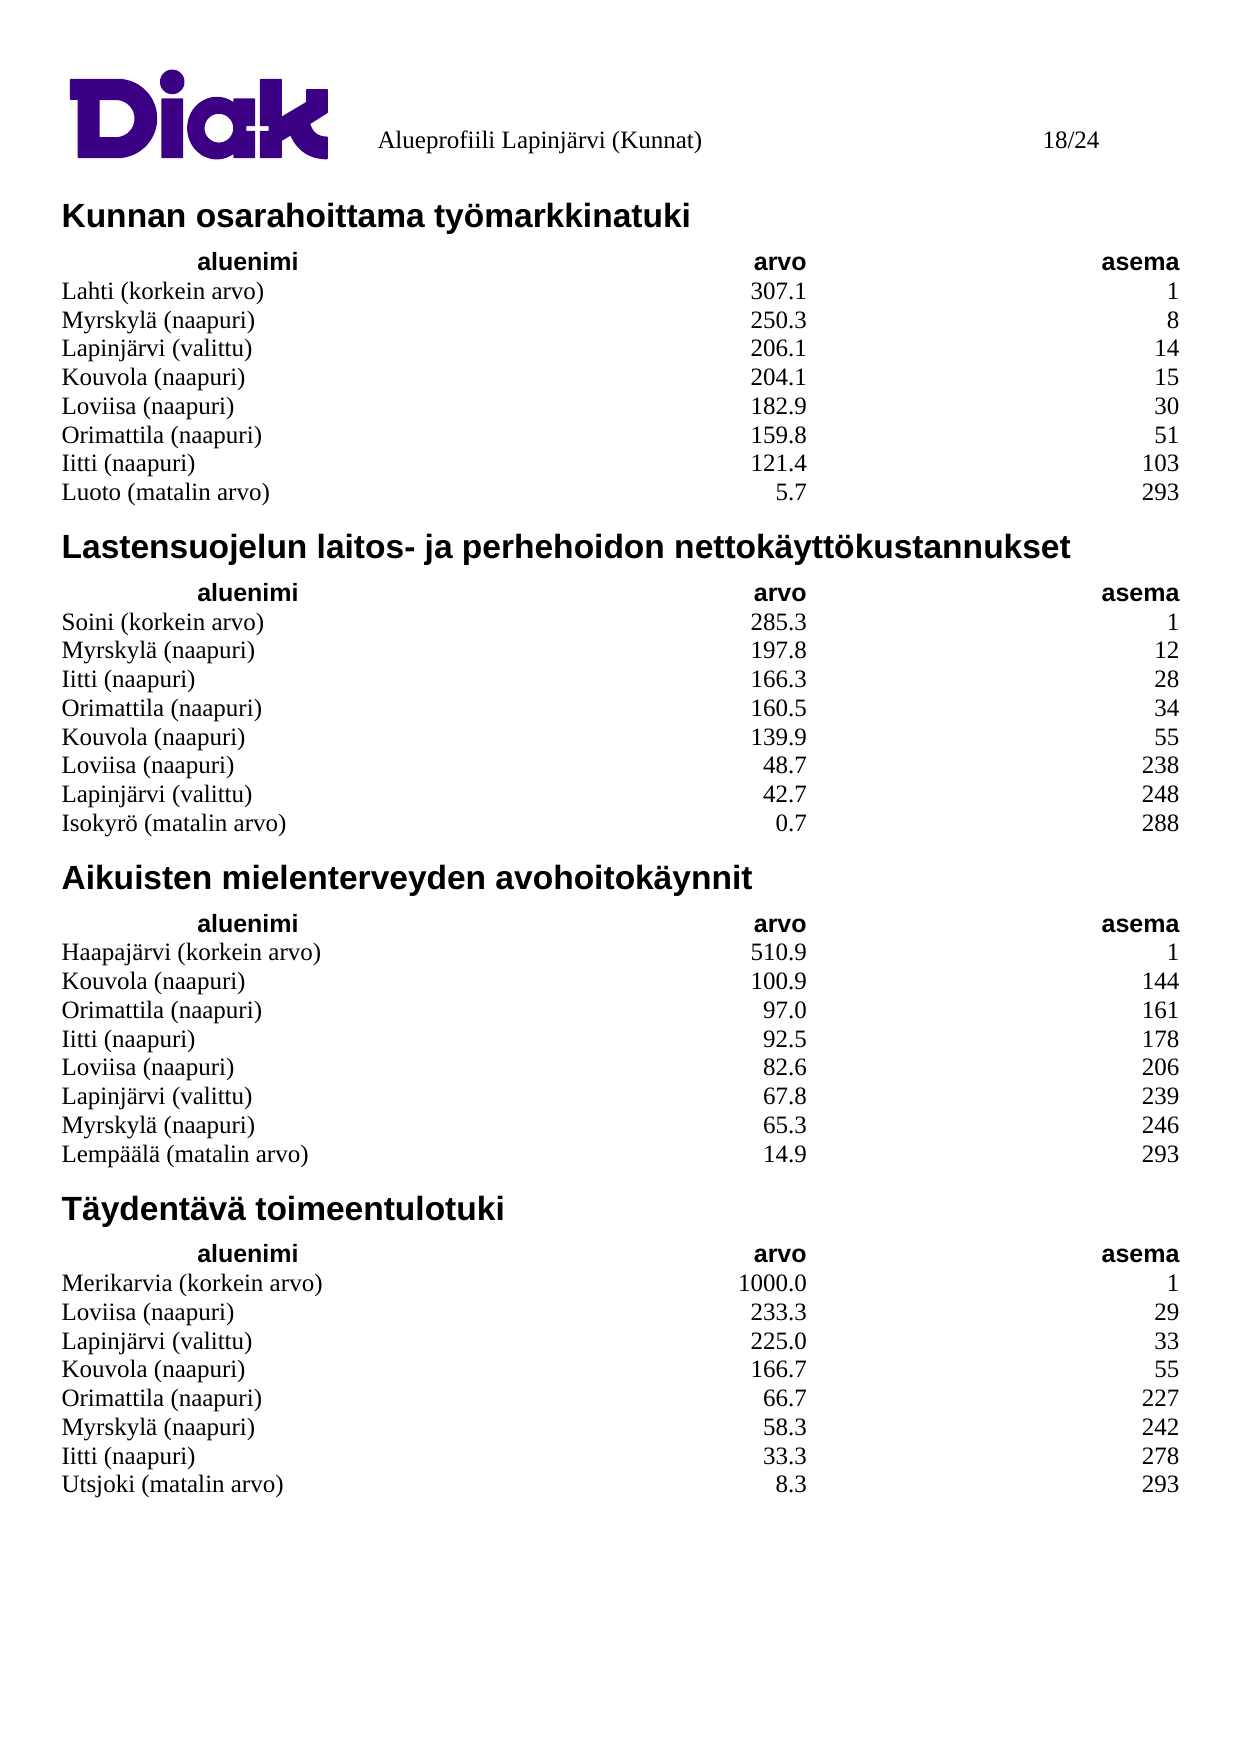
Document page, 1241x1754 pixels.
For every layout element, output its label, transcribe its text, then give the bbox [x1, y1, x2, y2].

table_cell 8 [806, 305, 1179, 333]
table_cell 30 [806, 391, 1179, 420]
table_cell 248 [806, 779, 1179, 808]
subtitle Kunnan osarahoittama työmarkkinatuki [61, 196, 1179, 235]
table_cell Myrskylä (naapuri) [61, 1110, 434, 1139]
table_cell 285.3 [434, 607, 806, 636]
table_header asema [806, 909, 1179, 937]
table_cell 159.8 [434, 420, 806, 448]
table_cell Myrskylä (naapuri) [61, 305, 434, 333]
table_header aluenimi [61, 247, 434, 276]
table_header asema [806, 1240, 1179, 1268]
table_cell 250.3 [434, 305, 806, 333]
table_cell Lapinjärvi (valittu) [61, 1081, 434, 1110]
table_cell Myrskylä (naapuri) [61, 1412, 434, 1441]
table_cell 1 [806, 1268, 1179, 1297]
table_cell 242 [806, 1412, 1179, 1441]
table_cell 12 [806, 636, 1179, 664]
table_cell 178 [806, 1024, 1179, 1052]
table_cell 5.7 [434, 477, 806, 506]
table_cell Lapinjärvi (valittu) [61, 1326, 434, 1354]
table_cell 28 [806, 664, 1179, 693]
subtitle Aikuisten mielenterveyden avohoitokäynnit [61, 858, 1179, 896]
table_cell Kouvola (naapuri) [61, 966, 434, 995]
table_cell 239 [806, 1081, 1179, 1110]
table_cell 55 [806, 1355, 1179, 1383]
table_cell 293 [806, 1139, 1179, 1167]
table_cell 65.3 [434, 1110, 806, 1139]
table_cell 1 [806, 938, 1179, 966]
table_cell 206 [806, 1053, 1179, 1081]
table_header asema [806, 578, 1179, 607]
table_cell 161 [806, 995, 1179, 1024]
table_cell 48.7 [434, 751, 806, 779]
table_cell 510.9 [434, 938, 806, 966]
table_header asema [806, 247, 1179, 276]
table_cell 238 [806, 751, 1179, 779]
table_cell 92.5 [434, 1024, 806, 1052]
table_cell Iitti (naapuri) [61, 664, 434, 693]
table_cell 206.1 [434, 334, 806, 362]
table_cell 160.5 [434, 693, 806, 722]
table_cell 288 [806, 808, 1179, 837]
table_cell 100.9 [434, 966, 806, 995]
table_header arvo [434, 578, 806, 607]
table_cell Isokyrö (matalin arvo) [61, 808, 434, 837]
table_cell 197.8 [434, 636, 806, 664]
table_cell 0.7 [434, 808, 806, 837]
table_cell Myrskylä (naapuri) [61, 636, 434, 664]
table_cell 66.7 [434, 1383, 806, 1412]
table_header aluenimi [61, 578, 434, 607]
table_cell 307.1 [434, 276, 806, 305]
table_cell 121.4 [434, 449, 806, 477]
table_cell 182.9 [434, 391, 806, 420]
table_cell 1000.0 [434, 1268, 806, 1297]
table_cell 293 [806, 477, 1179, 506]
table_cell Orimattila (naapuri) [61, 1383, 434, 1412]
table_header aluenimi [61, 909, 434, 937]
table_header arvo [434, 1240, 806, 1268]
table_header aluenimi [61, 1240, 434, 1268]
table_cell 55 [806, 722, 1179, 751]
table_cell Lahti (korkein arvo) [61, 276, 434, 305]
table_cell 246 [806, 1110, 1179, 1139]
subtitle Täydentävä toimeentulotuki [61, 1188, 1179, 1227]
table_cell Merikarvia (korkein arvo) [61, 1268, 434, 1297]
table_cell Orimattila (naapuri) [61, 693, 434, 722]
table_cell Loviisa (naapuri) [61, 1297, 434, 1326]
table_cell Orimattila (naapuri) [61, 420, 434, 448]
table_cell Kouvola (naapuri) [61, 722, 434, 751]
table_cell 8.3 [434, 1470, 806, 1498]
table_cell 227 [806, 1383, 1179, 1412]
table_cell 51 [806, 420, 1179, 448]
table_header arvo [434, 909, 806, 937]
table_cell 33 [806, 1326, 1179, 1354]
table_cell Utsjoki (matalin arvo) [61, 1470, 434, 1498]
table_cell 225.0 [434, 1326, 806, 1354]
table_cell 67.8 [434, 1081, 806, 1110]
table_cell Loviisa (naapuri) [61, 391, 434, 420]
table_cell Iitti (naapuri) [61, 1024, 434, 1052]
table_cell Kouvola (naapuri) [61, 362, 434, 391]
table_cell Loviisa (naapuri) [61, 1053, 434, 1081]
table_cell 33.3 [434, 1441, 806, 1469]
table_cell 139.9 [434, 722, 806, 751]
table_cell 29 [806, 1297, 1179, 1326]
table_cell Iitti (naapuri) [61, 1441, 434, 1469]
table_cell 14.9 [434, 1139, 806, 1167]
table_cell Lapinjärvi (valittu) [61, 779, 434, 808]
table_cell Lempäälä (matalin arvo) [61, 1139, 434, 1167]
table_cell 58.3 [434, 1412, 806, 1441]
subtitle Lastensuojelun laitos- ja perhehoidon nettokäyttökustannukset [61, 527, 1179, 566]
table_cell Loviisa (naapuri) [61, 751, 434, 779]
table_cell 293 [806, 1470, 1179, 1498]
table_cell Luoto (matalin arvo) [61, 477, 434, 506]
table_cell Kouvola (naapuri) [61, 1355, 434, 1383]
table_cell 204.1 [434, 362, 806, 391]
table_cell 42.7 [434, 779, 806, 808]
table_header arvo [434, 247, 806, 276]
table_cell 166.7 [434, 1355, 806, 1383]
table_cell 166.3 [434, 664, 806, 693]
table_cell Orimattila (naapuri) [61, 995, 434, 1024]
table_cell 278 [806, 1441, 1179, 1469]
table_cell 1 [806, 276, 1179, 305]
table_cell Iitti (naapuri) [61, 449, 434, 477]
table_cell 233.3 [434, 1297, 806, 1326]
table_cell 34 [806, 693, 1179, 722]
table_cell Soini (korkein arvo) [61, 607, 434, 636]
table_cell 144 [806, 966, 1179, 995]
table_cell Lapinjärvi (valittu) [61, 334, 434, 362]
table_cell 103 [806, 449, 1179, 477]
table_cell 82.6 [434, 1053, 806, 1081]
table_cell 1 [806, 607, 1179, 636]
table_cell 14 [806, 334, 1179, 362]
table_cell 97.0 [434, 995, 806, 1024]
table_cell Haapajärvi (korkein arvo) [61, 938, 434, 966]
table_cell 15 [806, 362, 1179, 391]
